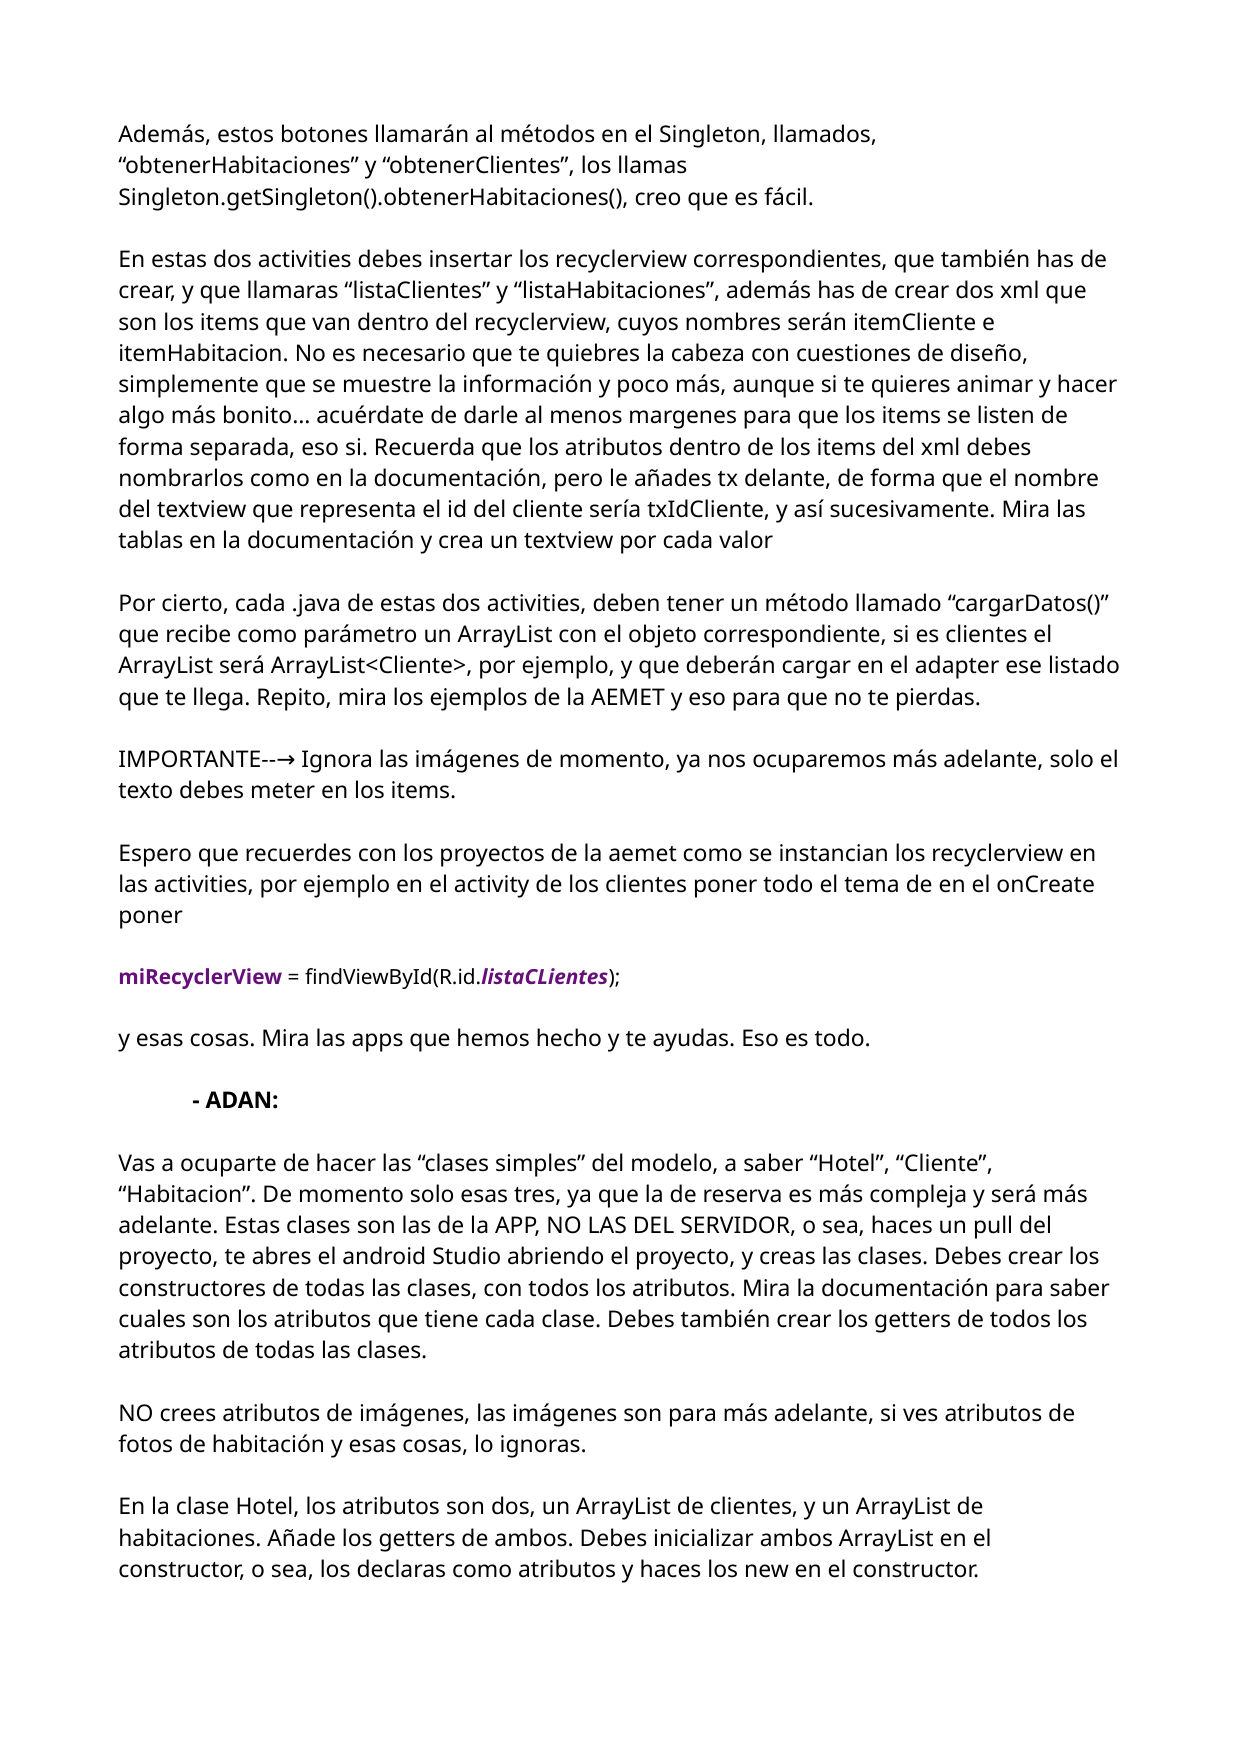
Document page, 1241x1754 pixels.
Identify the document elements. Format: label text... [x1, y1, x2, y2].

text En la clase Hotel, los atributos son dos, un ArrayList de clientes, y un ArrayList de habitaciones. Añade los getters de ambos. Debes inicializar ambos ArrayList en el constructor, o sea, los declaras como atributos y haces los new en el constructor. [118, 1490, 1122, 1584]
text - ADAN: [118, 1084, 1122, 1115]
text Por cierto, cada .java de estas dos activities, deben tener un método llamado “cargarDatos()” que recibe como parámetro un ArrayList con el objeto correspondiente, si es clientes el ArrayList será ArrayList<Cliente>, por ejemplo, y que deberán cargar en el adapter ese listado que te llega. Repito, mira los ejemplos de la AEMET y eso para que no te pierdas. [118, 587, 1122, 712]
text En estas dos activities debes insertar los recyclerview correspondientes, que también has de crear, y que llamaras “listaClientes” y “listaHabitaciones”, además has de crear dos xml que son los items que van dentro del recyclerview, cuyos nombres serán itemCliente e itemHabitacion. No es necesario que te quiebres la cabeza con cuestiones de diseño, simplemente que se muestre la información y poco más, aunque si te quieres animar y hacer algo más bonito… acuérdate de darle al menos margenes para que los items se listen de forma separada, eso si. Recuerda que los atributos dentro de los items del xml debes nombrarlos como en la documentación, pero le añades tx delante, de forma que el nombre del textview que representa el id del cliente sería txIdCliente, y así sucesivamente. Mira las tablas en la documentación y crea un textview por cada valor [118, 243, 1122, 556]
text Espero que recuerdes con los proyectos de la aemet como se instancian los recyclerview en las activities, por ejemplo en el activity de los clientes poner todo el tema de en el onCreate poner miRecyclerView = findViewById(R.id.listaCLientes); [118, 837, 1122, 990]
text IMPORTANTE--→ Ignora las imágenes de momento, ya nos ocuparemos más adelante, solo el texto debes meter en los items. [118, 743, 1122, 806]
text Además, estos botones llamarán al métodos en el Singleton, llamados, “obtenerHabitaciones” y “obtenerClientes”, los llamas Singleton.getSingleton().obtenerHabitaciones(), creo que es fácil. [118, 118, 1122, 212]
text Vas a ocuparte de hacer las “clases simples” del modelo, a saber “Hotel”, “Cliente”, “Habitacion”. De momento solo esas tres, ya que la de reserva es más compleja y será más adelante. Estas clases son las de la APP, NO LAS DEL SERVIDOR, o sea, haces un pull del proyecto, te abres el android Studio abriendo el proyecto, y creas las clases. Debes crear los constructores de todas las clases, con todos los atributos. Mira la documentación para saber cuales son los atributos que tiene cada clase. Debes también crear los getters de todos los atributos de todas las clases. [118, 1147, 1122, 1365]
text NO crees atributos de imágenes, las imágenes son para más adelante, si ves atributos de fotos de habitación y esas cosas, lo ignoras. [118, 1397, 1122, 1459]
text y esas cosas. Mira las apps que hemos hecho y te ayudas. Eso es todo. [118, 1022, 1122, 1053]
